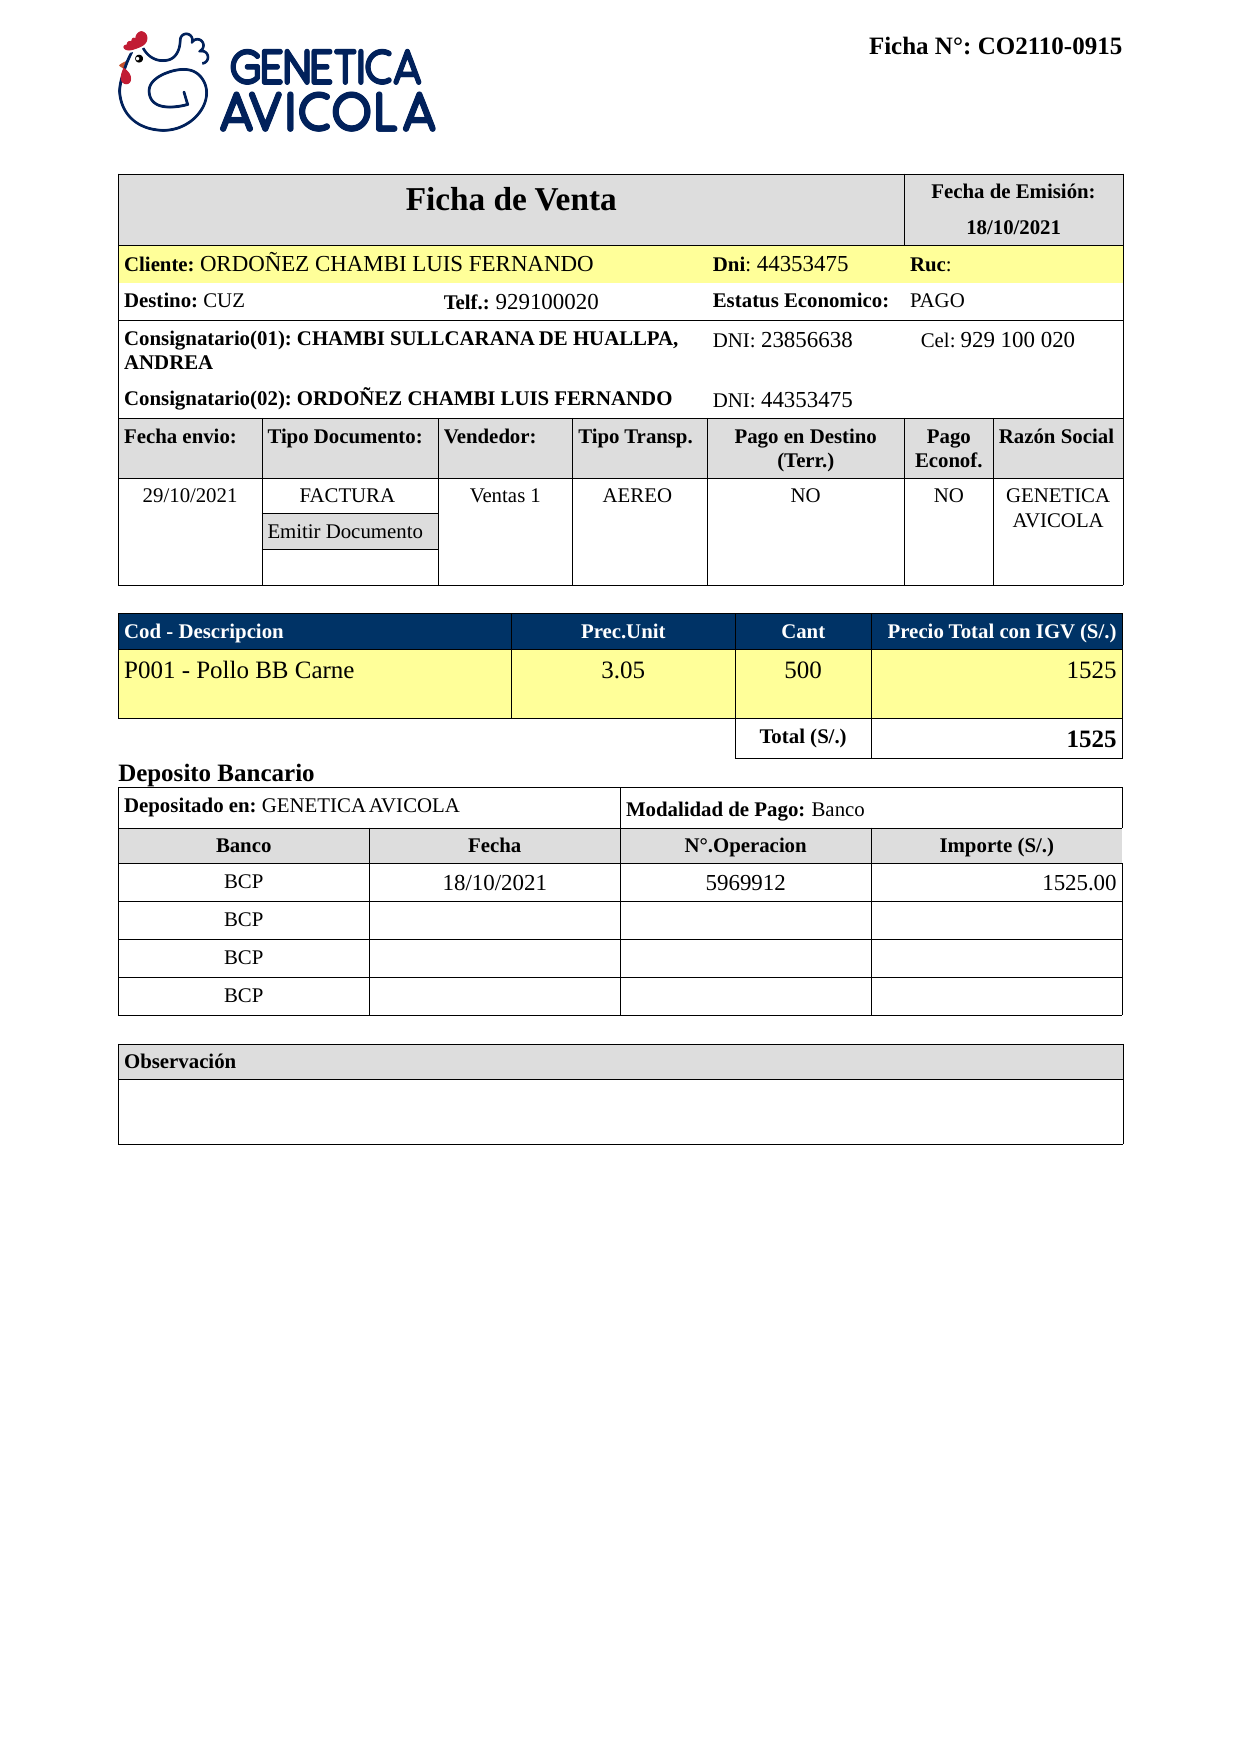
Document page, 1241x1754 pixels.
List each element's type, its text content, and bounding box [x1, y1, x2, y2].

table_cell Cliente: ORDOÑEZ CHAMBI LUIS FERNANDO [119, 246, 707, 283]
table_cell Tipo Transp. [573, 419, 707, 478]
table_cell Cel: 929 100 020 [915, 321, 1123, 380]
table_cell 29/10/2021 [119, 479, 262, 584]
table_cell [263, 550, 438, 584]
table_cell [872, 978, 1122, 1015]
table_cell Destino: CUZ [119, 283, 438, 320]
table_cell Dni: 44353475 [707, 246, 904, 283]
table_header Precio Total con IGV (S/.) [872, 614, 1122, 649]
table_cell DNI: 23856638 [707, 321, 915, 380]
table_cell Vendedor: [439, 419, 572, 478]
table_header Cod - Descripcion [119, 614, 511, 649]
table_cell 3.05 [512, 650, 735, 718]
table_cell Estatus Economico: [707, 283, 904, 320]
table_cell Telf.: 929100020 [438, 283, 707, 320]
table_cell 1525 [872, 719, 1122, 758]
table_cell Total (S/.) [736, 719, 871, 758]
table_cell N°.Operacion [621, 829, 871, 863]
table_cell 5969912 [621, 864, 871, 901]
table_cell FACTURA [263, 479, 438, 513]
table_header Modalidad de Pago: Banco [621, 788, 1122, 827]
table_cell P001 - Pollo BB Carne [119, 650, 511, 718]
table_cell GENETICA AVICOLA [994, 479, 1123, 584]
table_header Cant [736, 614, 871, 649]
table_cell Razón Social [994, 419, 1123, 478]
table_cell [621, 978, 871, 1015]
table_header Fecha de Emisión: [905, 175, 1123, 209]
table_cell Fecha [370, 829, 620, 863]
table_cell Consignatario(01): CHAMBI SULLCARANA DE HUALLPA, ANDREA [119, 321, 707, 380]
table_cell 18/10/2021 [370, 864, 620, 901]
table_cell 18/10/2021 [905, 209, 1123, 245]
table_cell NO [708, 479, 904, 584]
picture [118, 31, 436, 132]
table_cell [370, 902, 620, 939]
table_cell BCP [119, 902, 369, 939]
table_cell NO [905, 479, 993, 584]
table_cell BCP [119, 940, 369, 977]
table_cell [511, 719, 735, 758]
table_header Prec.Unit [512, 614, 735, 649]
table_cell Tipo Documento: [263, 419, 438, 478]
text Deposito Bancario [118, 758, 1122, 787]
table_cell [872, 940, 1122, 977]
table_header Depositado en: GENETICA AVICOLA [119, 788, 620, 827]
table_cell Importe (S/.) [872, 829, 1122, 863]
table_cell [119, 1080, 1123, 1144]
table_header Ficha de Venta [119, 175, 904, 245]
table_cell [370, 940, 620, 977]
table_cell DNI: 44353475 [707, 380, 1123, 418]
table_cell AEREO [573, 479, 707, 584]
table_cell Banco [119, 829, 369, 863]
table_cell Ruc: [904, 246, 1123, 283]
table_cell PAGO [904, 283, 1123, 320]
table_cell Ventas 1 [439, 479, 572, 584]
table_cell Fecha envio: [119, 419, 262, 478]
table_cell [370, 978, 620, 1015]
table_header Observación [119, 1045, 1123, 1079]
table_cell 1525.00 [872, 864, 1122, 901]
table_cell Pago en Destino (Terr.) [708, 419, 904, 478]
table_cell 500 [736, 650, 871, 718]
table_cell Emitir Documento [263, 514, 438, 549]
table_cell Pago Econof. [905, 419, 993, 478]
table_cell [872, 902, 1122, 939]
table_cell [621, 940, 871, 977]
table_cell Consignatario(02): ORDOÑEZ CHAMBI LUIS FERNANDO [119, 380, 707, 418]
table_cell [118, 719, 511, 758]
table_cell 1525 [872, 650, 1122, 718]
table_cell BCP [119, 864, 369, 901]
table_cell BCP [119, 978, 369, 1015]
table_cell [621, 902, 871, 939]
